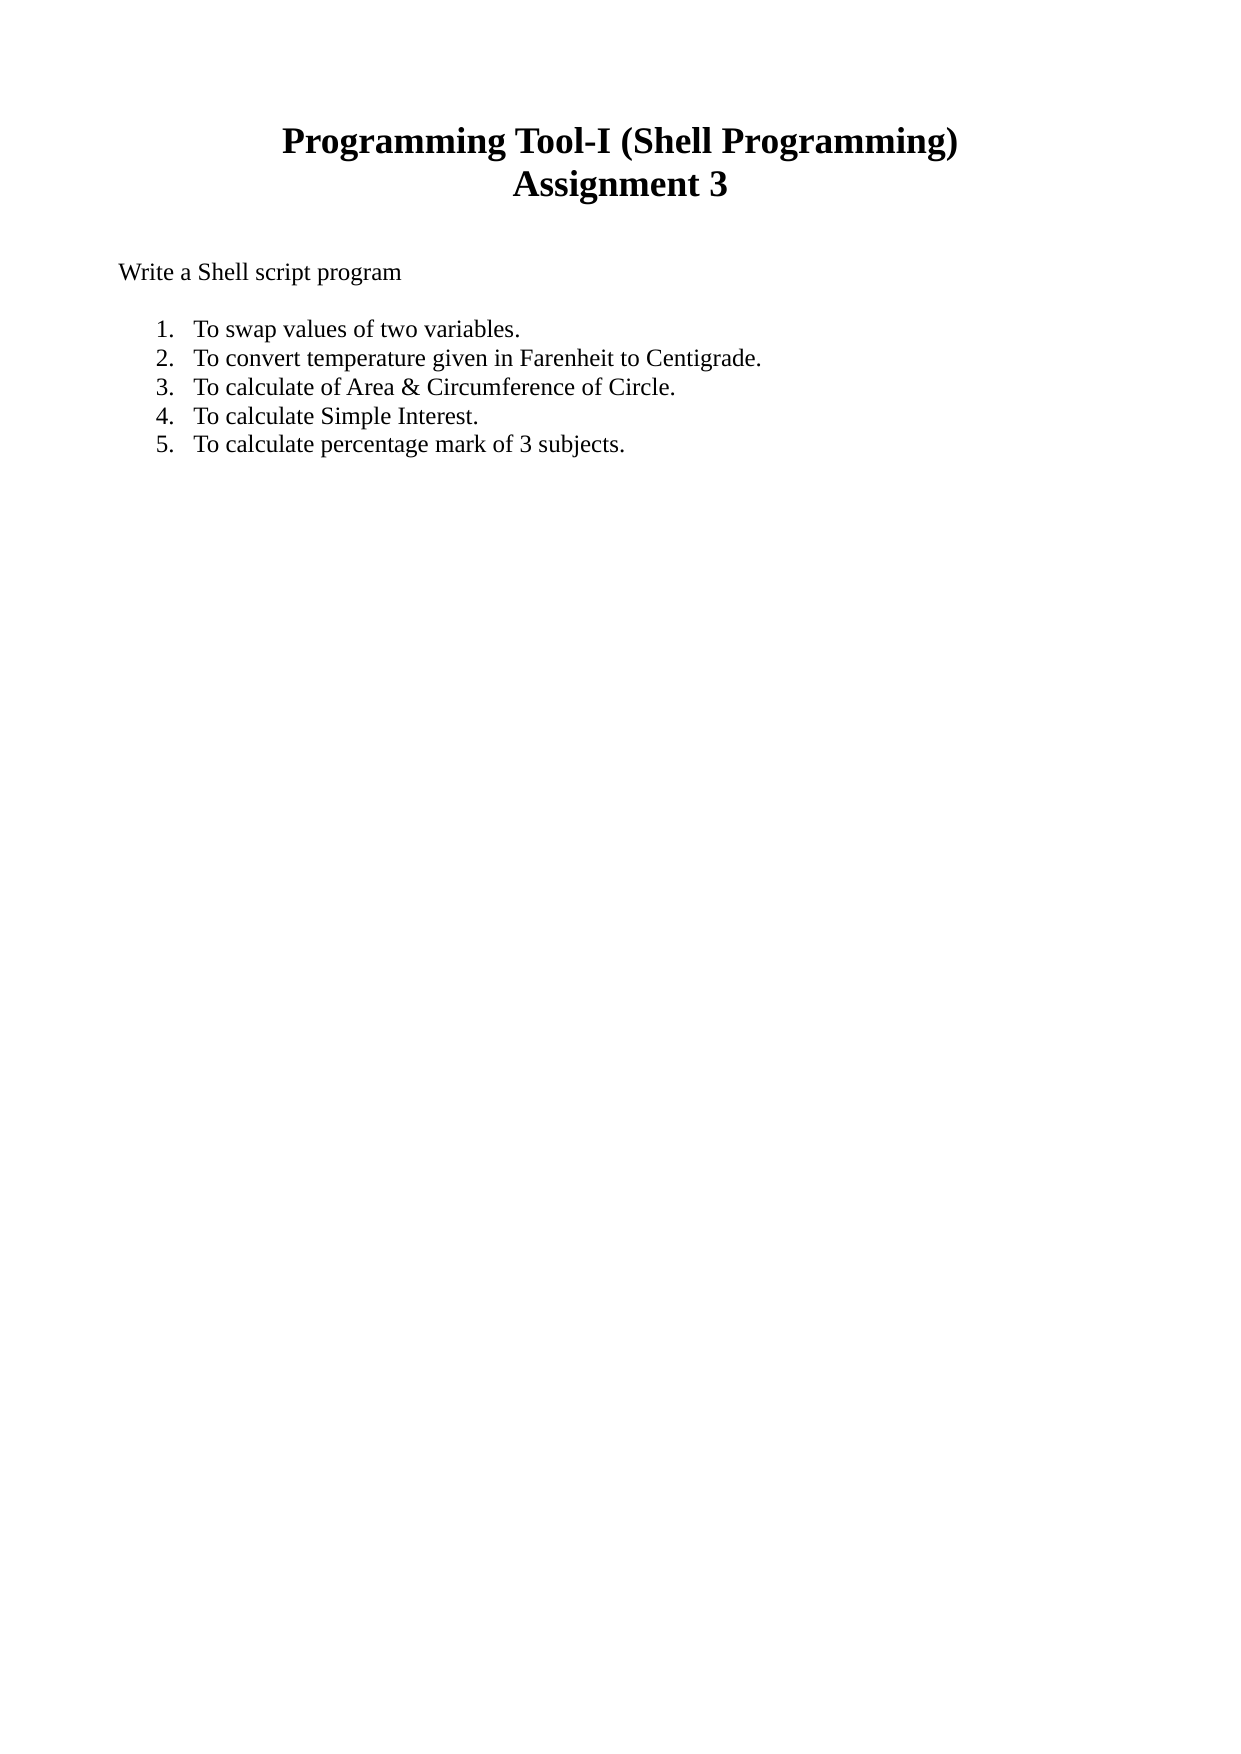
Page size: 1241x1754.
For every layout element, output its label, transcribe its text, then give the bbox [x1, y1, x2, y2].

list To swap values of two variables. [156, 314, 1122, 343]
list To calculate percentage mark of 3 subjects. [156, 429, 1122, 458]
text Assignment 3 [118, 161, 1122, 204]
list To convert temperature given in Farenheit to Centigrade. [156, 343, 1122, 372]
list To calculate Simple Interest. [156, 401, 1122, 429]
list To calculate of Area & Circumference of Circle. [156, 372, 1122, 401]
text Programming Tool-I (Shell Programming) [118, 118, 1122, 161]
text Write a Shell script program [118, 257, 1122, 286]
